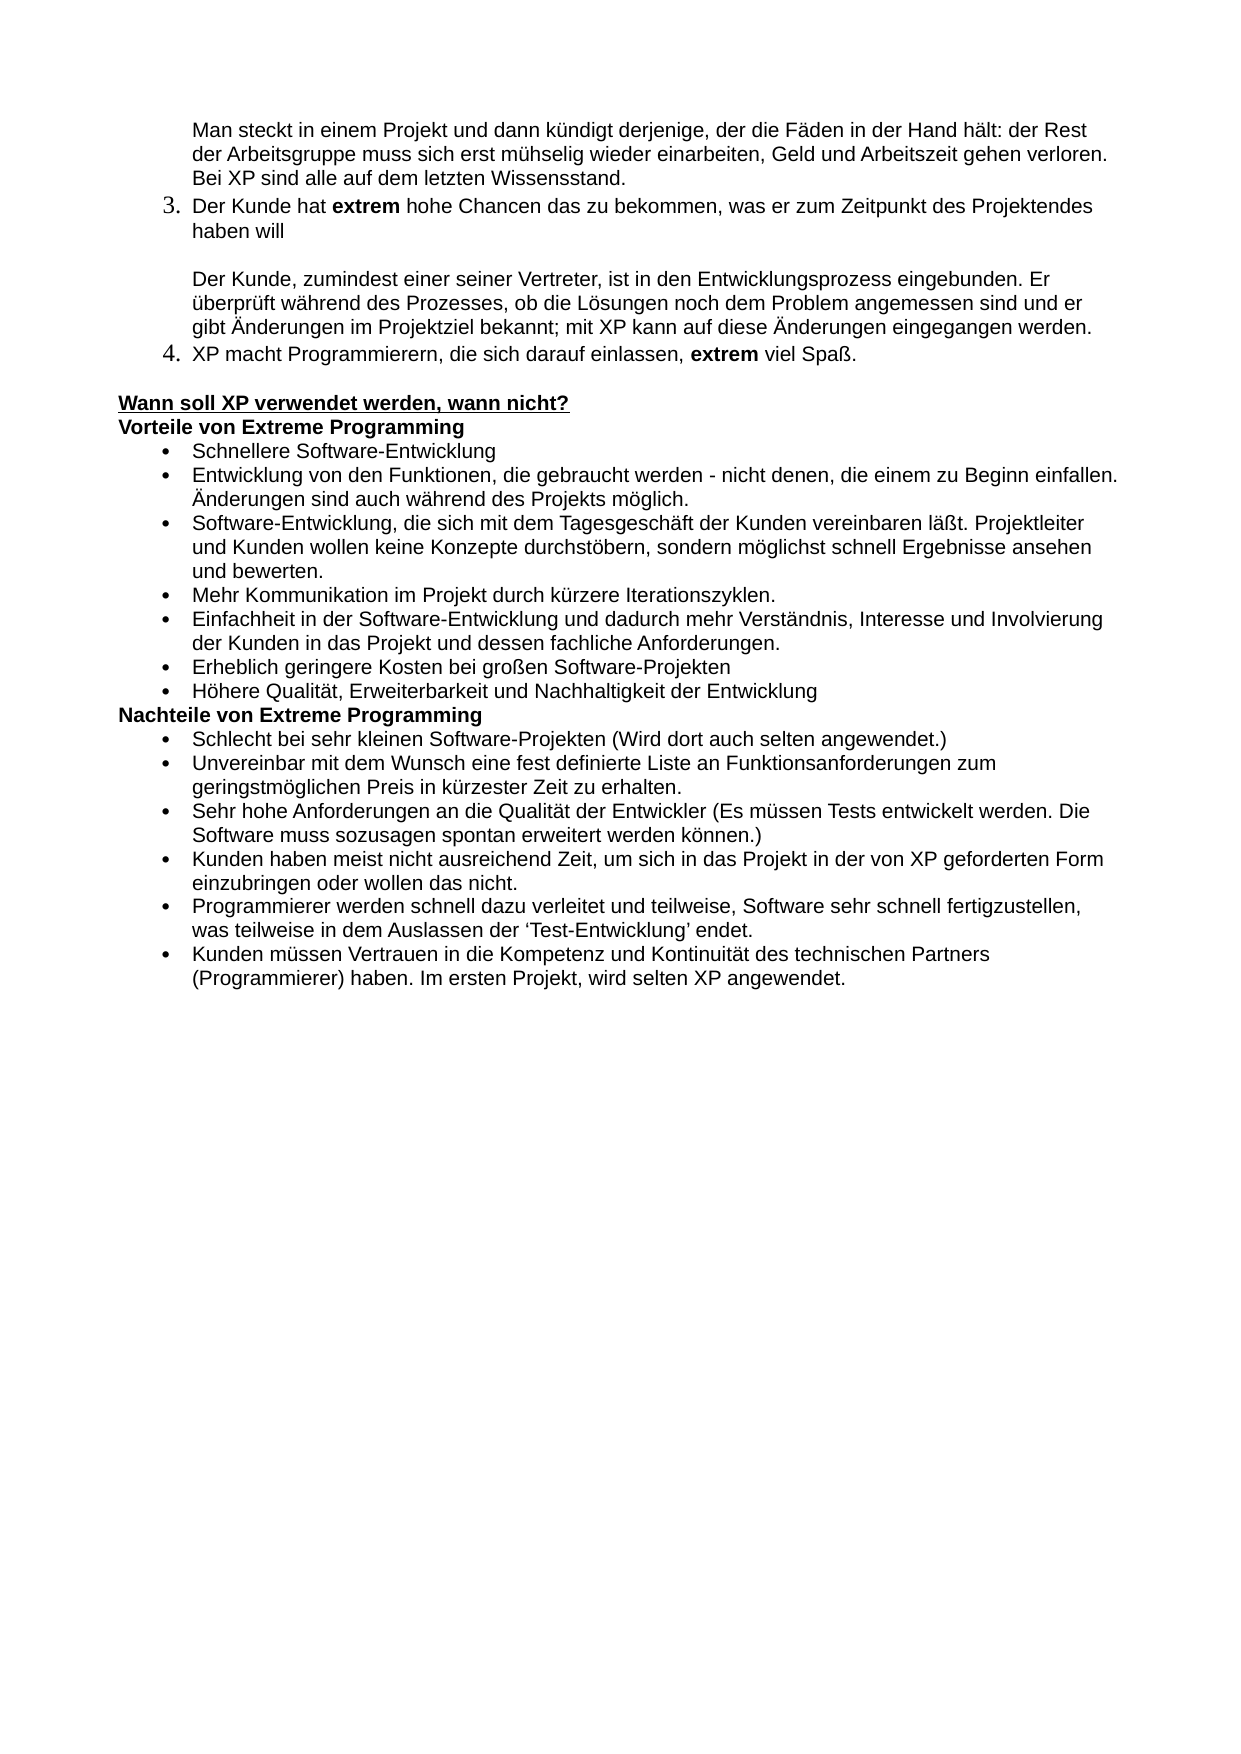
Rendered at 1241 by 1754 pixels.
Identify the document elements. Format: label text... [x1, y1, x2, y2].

list Programmierer werden schnell dazu verleitet und teilweise, Software sehr schnell fertigzustellen, was teilweise in dem Auslassen der ‘Test-Entwicklung’ endet. [162, 894, 1122, 942]
list Der Kunde hat extrem hohe Chancen das zu bekommen, was er zum Zeitpunkt des Projektendes haben will Der Kunde, zumindest einer seiner Vertreter, ist in den Entwicklungsprozess eingebunden. Er überprüft während des Prozesses, ob die Lösungen noch dem Problem angemessen sind und er gibt Änderungen im Projektziel bekannt; mit XP kann auf diese Änderungen eingegangen werden. [162, 190, 1122, 338]
list XP macht Programmierern, die sich darauf einlassen, extrem viel Spaß. [162, 338, 1122, 367]
list Kunden müssen Vertrauen in die Kompetenz und Kontinuität des technischen Partners (Programmierer) haben. Im ersten Projekt, wird selten XP angewendet. [162, 942, 1122, 990]
list Schnellere Software-Entwicklung [162, 439, 1122, 463]
list Kunden haben meist nicht ausreichend Zeit, um sich in das Projekt in der von XP geforderten Form einzubringen oder wollen das nicht. [162, 846, 1122, 894]
list Einfachheit in der Software-Entwicklung und dadurch mehr Verständnis, Interesse und Involvierung der Kunden in das Projekt und dessen fachliche Anforderungen. [162, 607, 1122, 655]
text Vorteile von Extreme Programming [118, 415, 1122, 439]
list Unvereinbar mit dem Wunsch eine fest definierte Liste an Funktionsanforderungen zum geringstmöglichen Preis in kürzester Zeit zu erhalten. [162, 751, 1122, 798]
list Entwicklung von den Funktionen, die gebraucht werden - nicht denen, die einem zu Beginn einfallen. Änderungen sind auch während des Projekts möglich. [162, 463, 1122, 511]
list Software-Entwicklung, die sich mit dem Tagesgeschäft der Kunden vereinbaren läßt. Projektleiter und Kunden wollen keine Konzepte durchstöbern, sondern möglichst schnell Ergebnisse ansehen und bewerten. [162, 511, 1122, 583]
list Schlecht bei sehr kleinen Software-Projekten (Wird dort auch selten angewendet.) [162, 727, 1122, 751]
list Mehr Kommunikation im Projekt durch kürzere Iterationszyklen. [162, 583, 1122, 607]
list Sehr hohe Anforderungen an die Qualität der Entwickler (Es müssen Tests entwickelt werden. Die Software muss sozusagen spontan erweitert werden können.) [162, 798, 1122, 846]
list Man steckt in einem Projekt und dann kündigt derjenige, der die Fäden in der Hand hält: der Rest der Arbeitsgruppe muss sich erst mühselig wieder einarbeiten, Geld und Arbeitszeit gehen verloren. Bei XP sind alle auf dem letzten Wissensstand. [162, 118, 1122, 190]
list Höhere Qualität, Erweiterbarkeit und Nachhaltigkeit der Entwicklung [162, 679, 1122, 703]
text Nachteile von Extreme Programming [118, 703, 1122, 727]
text Wann soll XP verwendet werden, wann nicht? [118, 391, 1122, 415]
list Erheblich geringere Kosten bei großen Software-Projekten [162, 655, 1122, 679]
